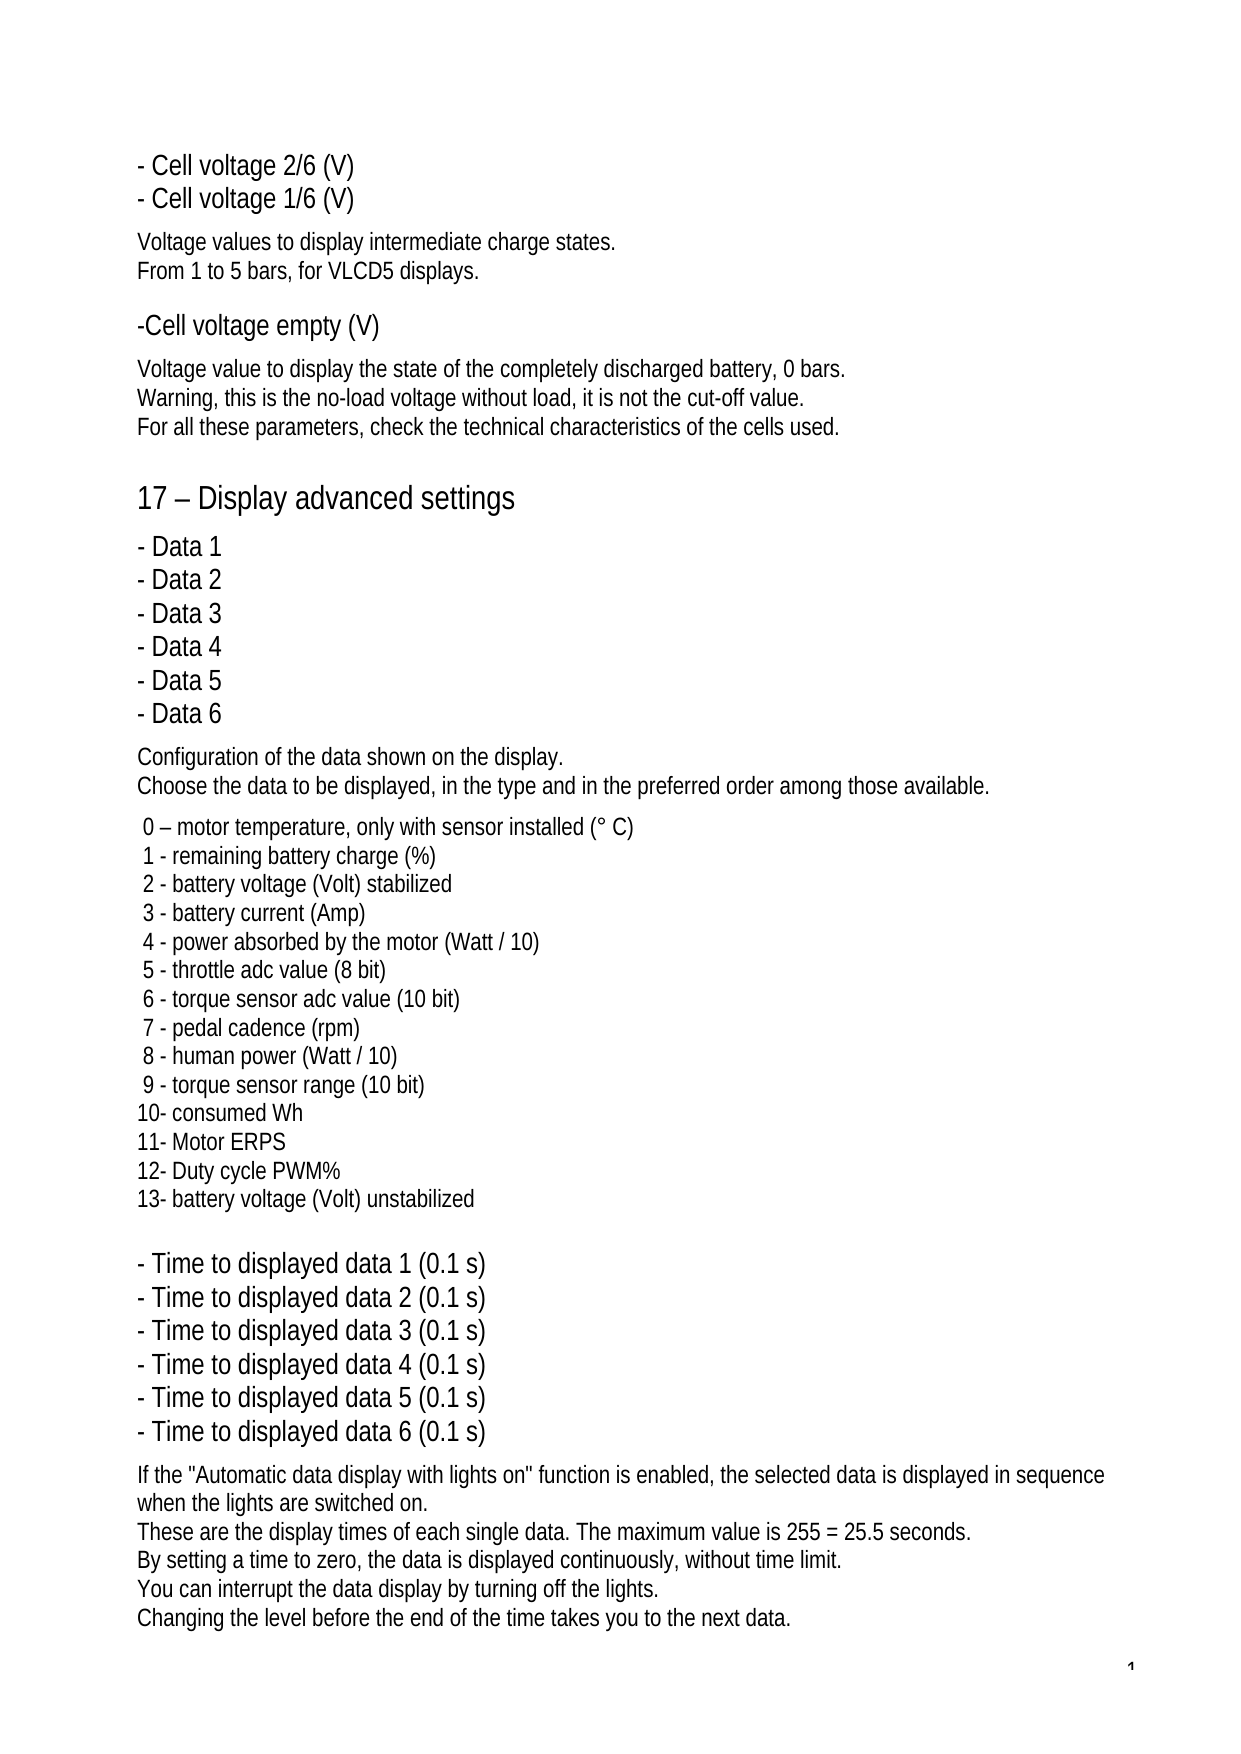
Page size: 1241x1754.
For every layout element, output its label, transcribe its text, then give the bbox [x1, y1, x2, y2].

text From 1 to 5 bars, for VLCD5 displays. [137, 256, 1122, 284]
text -Cell voltage empty (V) [137, 308, 1122, 342]
text 12- Duty cycle PWM% [137, 1156, 1122, 1184]
text - Data 1 [137, 529, 1122, 562]
text 11- Motor ERPS [137, 1127, 1122, 1156]
text 5 - throttle adc value (8 bit) [137, 955, 1122, 984]
text - Data 6 [137, 696, 1122, 730]
text 7 - pedal cadence (rpm) [137, 1012, 1122, 1041]
text - Time to displayed data 5 (0.1 s) [137, 1380, 1122, 1414]
text Warning, this is the no-load voltage without load, it is not the cut-off value. [137, 383, 1122, 411]
text - Cell voltage 1/6 (V) [137, 181, 1122, 214]
text Choose the data to be displayed, in the type and in the preferred order among those available. [137, 771, 1122, 799]
text By setting a time to zero, the data is displayed continuously, without time limit. [137, 1546, 1122, 1574]
text 10- consumed Wh [137, 1098, 1122, 1127]
text If the "Automatic data display with lights on" function is enabled, the selected data is displayed in sequence when the lights are switched on. [137, 1459, 1122, 1517]
text Changing the level before the end of the time takes you to the next data. [137, 1603, 1122, 1631]
text 8 - human power (Watt / 10) [137, 1041, 1122, 1070]
text - Time to displayed data 3 (0.1 s) [137, 1313, 1122, 1347]
text - Time to displayed data 4 (0.1 s) [137, 1347, 1122, 1380]
text 13- battery voltage (Volt) unstabilized [137, 1184, 1122, 1213]
text 0 – motor temperature, only with sensor installed (° C) [137, 812, 1122, 841]
text For all these parameters, check the technical characteristics of the cells used. [137, 411, 1122, 440]
text Voltage values to display intermediate charge states. [137, 227, 1122, 256]
text - Time to displayed data 2 (0.1 s) [137, 1280, 1122, 1313]
text Configuration of the data shown on the display. [137, 742, 1122, 771]
text These are the display times of each single data. The maximum value is 255 = 25.5 seconds. [137, 1517, 1122, 1546]
text - Time to displayed data 1 (0.1 s) [137, 1246, 1122, 1280]
text 4 - power absorbed by the motor (Watt / 10) [137, 927, 1122, 955]
text 1 - remaining battery charge (%) [137, 841, 1122, 869]
text 9 - torque sensor range (10 bit) [137, 1070, 1122, 1098]
text 3 - battery current (Amp) [137, 898, 1122, 927]
text - Data 3 [137, 596, 1122, 629]
text You can interrupt the data display by turning off the lights. [137, 1574, 1122, 1603]
text 6 - torque sensor adc value (10 bit) [137, 984, 1122, 1012]
text - Data 4 [137, 629, 1122, 663]
text - Time to displayed data 6 (0.1 s) [137, 1414, 1122, 1447]
text - Data 2 [137, 562, 1122, 596]
text 17 – Display advanced settings [137, 478, 1122, 517]
text - Cell voltage 2/6 (V) [137, 148, 1122, 181]
text Voltage value to display the state of the completely discharged battery, 0 bars. [137, 354, 1122, 383]
text - Data 5 [137, 663, 1122, 696]
text 2 - battery voltage (Volt) stabilized [137, 869, 1122, 898]
